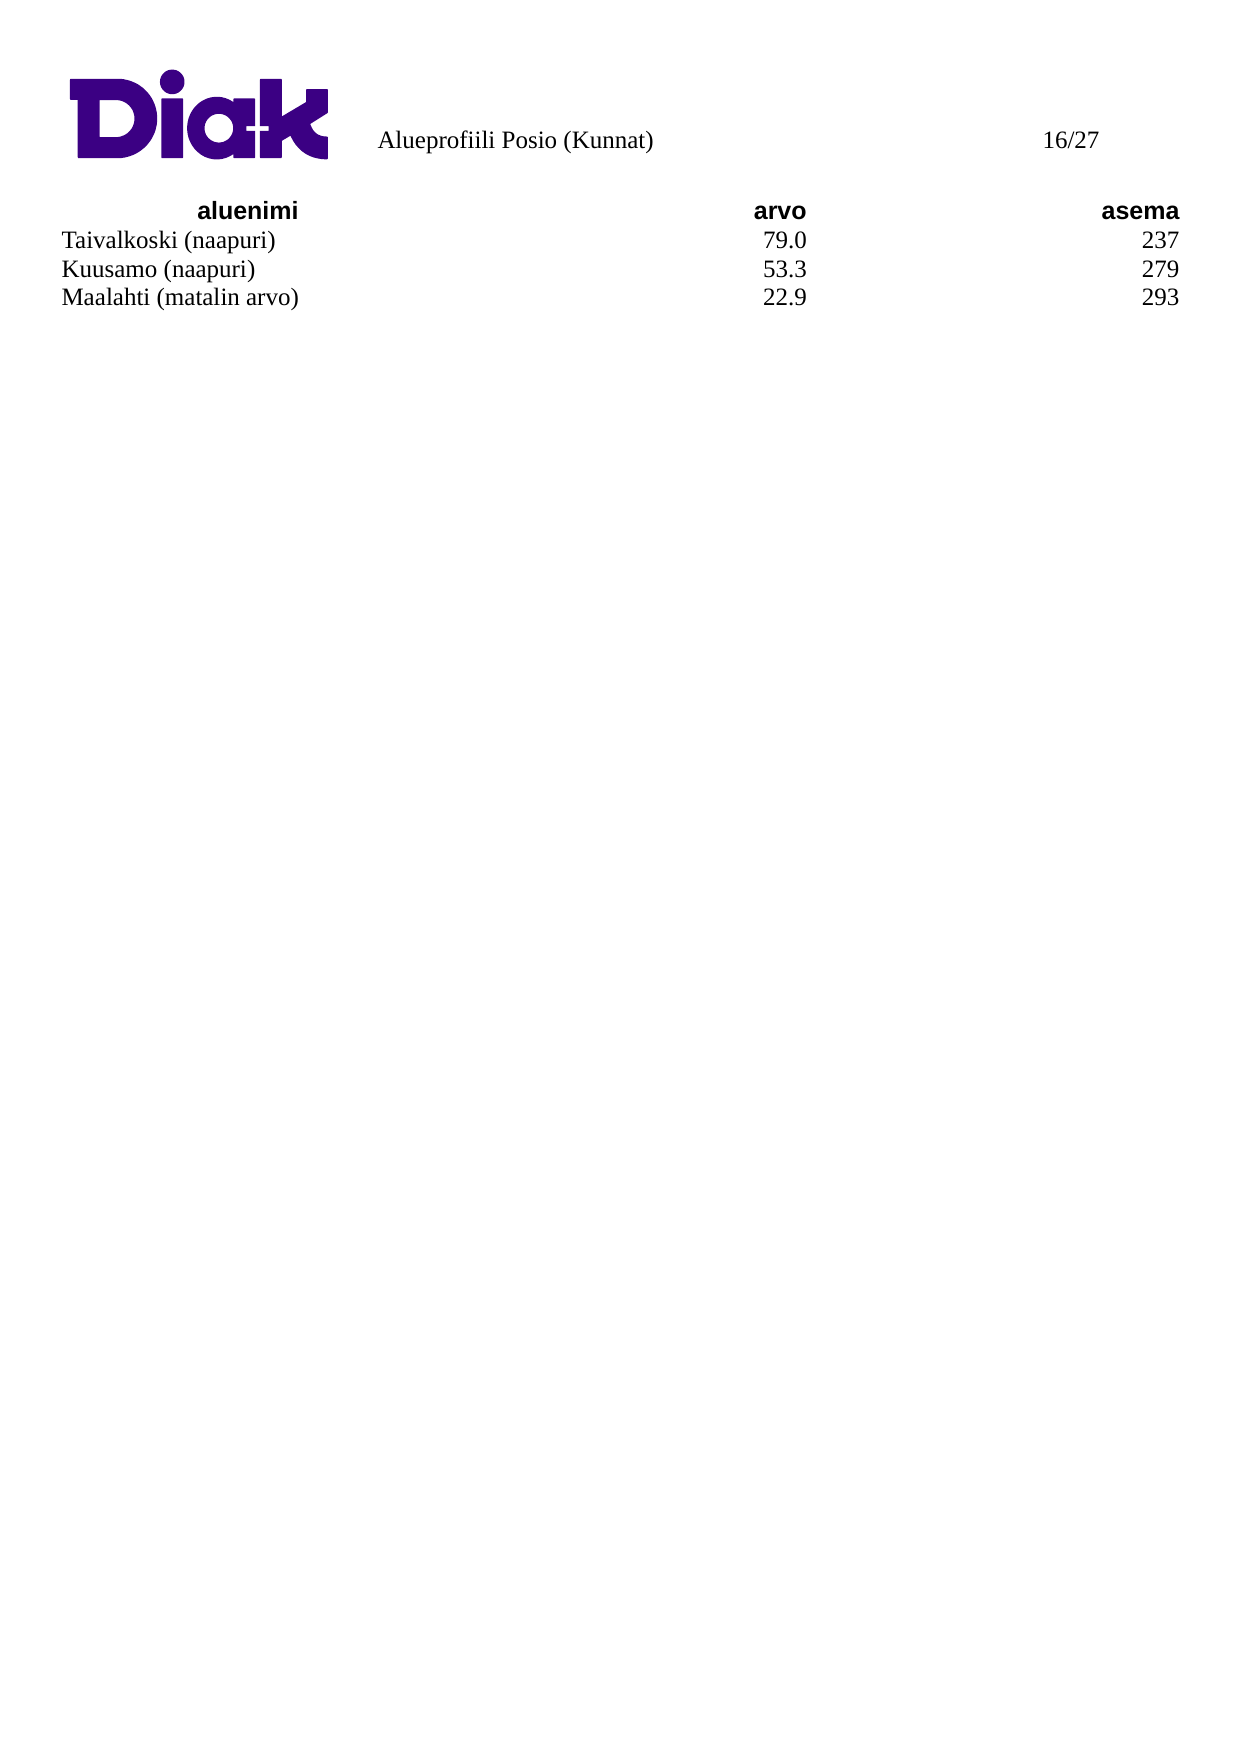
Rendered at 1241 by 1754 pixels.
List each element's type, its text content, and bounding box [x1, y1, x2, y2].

table_cell 279 [806, 254, 1179, 282]
table_cell 22.9 [434, 283, 806, 311]
table_cell 293 [806, 283, 1179, 311]
table_cell 237 [806, 225, 1179, 254]
table_header arvo [434, 196, 806, 225]
table_cell Taivalkoski (naapuri) [61, 225, 434, 254]
table_cell 79.0 [434, 225, 806, 254]
table_cell Maalahti (matalin arvo) [61, 283, 434, 311]
table_cell Kuusamo (naapuri) [61, 254, 434, 282]
table_header aluenimi [61, 196, 434, 225]
table_cell 53.3 [434, 254, 806, 282]
table_header asema [806, 196, 1179, 225]
